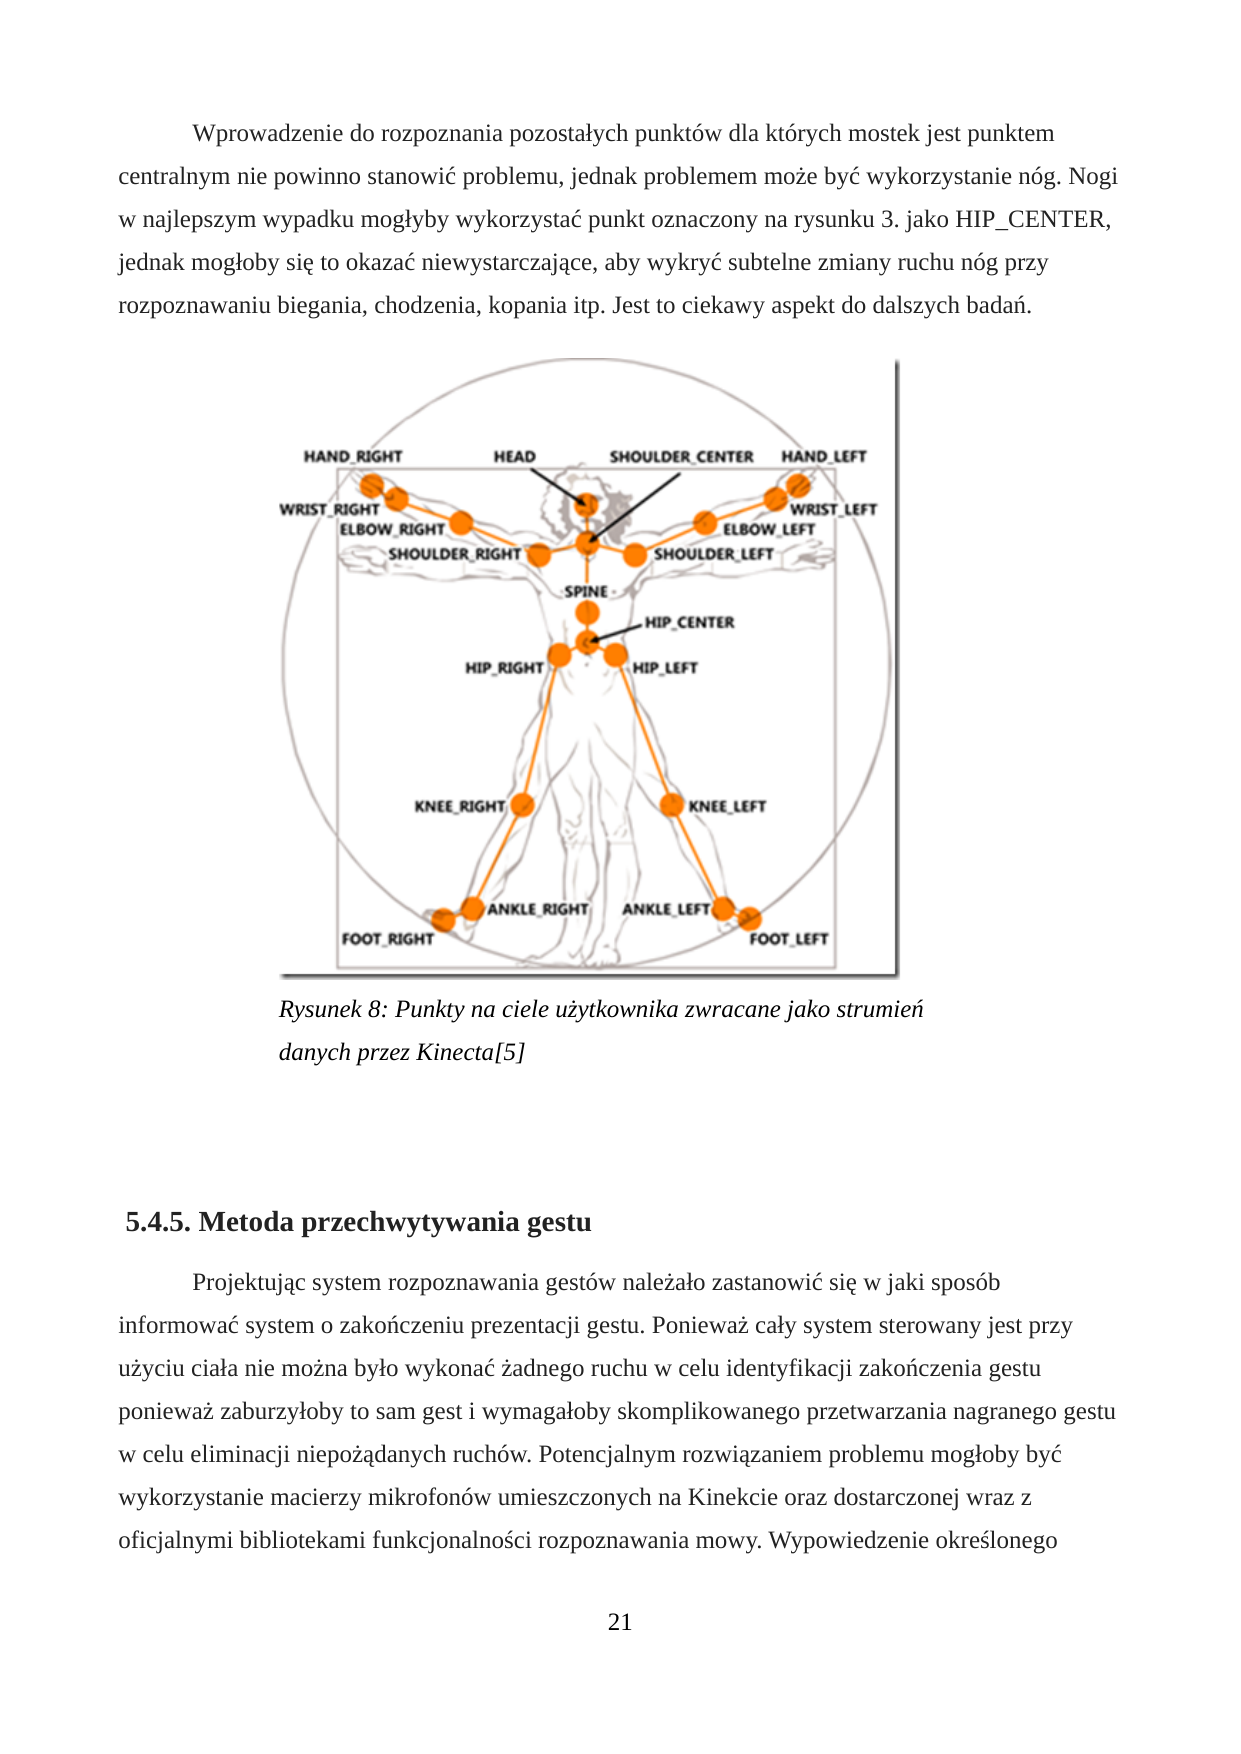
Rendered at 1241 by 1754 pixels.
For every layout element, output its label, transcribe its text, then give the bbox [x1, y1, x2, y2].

subtitle Metoda przechwytywania gestu [118, 1204, 1122, 1237]
text Rysunek 8: Punkty na ciele użytkownika zwracane jako strumień danych przez Kinecta[5] [279, 359, 962, 1066]
picture [278, 358, 901, 980]
text Projektując system rozpoznawania gestów należało zastanowić się w jaki sposób informować system o zakończeniu prezentacji gestu. Ponieważ cały system sterowany jest przy użyciu ciała nie można było wykonać żadnego ruchu w celu identyfikacji zakończenia gestu ponieważ zaburzyłoby to sam gest i wymagałoby skomplikowanego przetwarzania nagranego gestu w celu eliminacji niepożądanych ruchów. Potencjalnym rozwiązaniem problemu mogłoby być wykorzystanie macierzy mikrofonów umieszczonych na Kinekcie oraz dostarczonej wraz z oficjalnymi bibliotekami funkcjonalności rozpoznawania mowy. Wypowiedzenie określonego [118, 1267, 1122, 1554]
text Wprowadzenie do rozpoznania pozostałych punktów dla których mostek jest punktem centralnym nie powinno stanowić problemu, jednak problemem może być wykorzystanie nóg. Nogi w najlepszym wypadku mogłyby wykorzystać punkt oznaczony na rysunku 3. jako HIP_CENTER, jednak mogłoby się to okazać niewystarczające, aby wykryć subtelne zmiany ruchu nóg przy rozpoznawaniu biegania, chodzenia, kopania itp. Jest to ciekawy aspekt do dalszych badań. [118, 118, 1122, 319]
